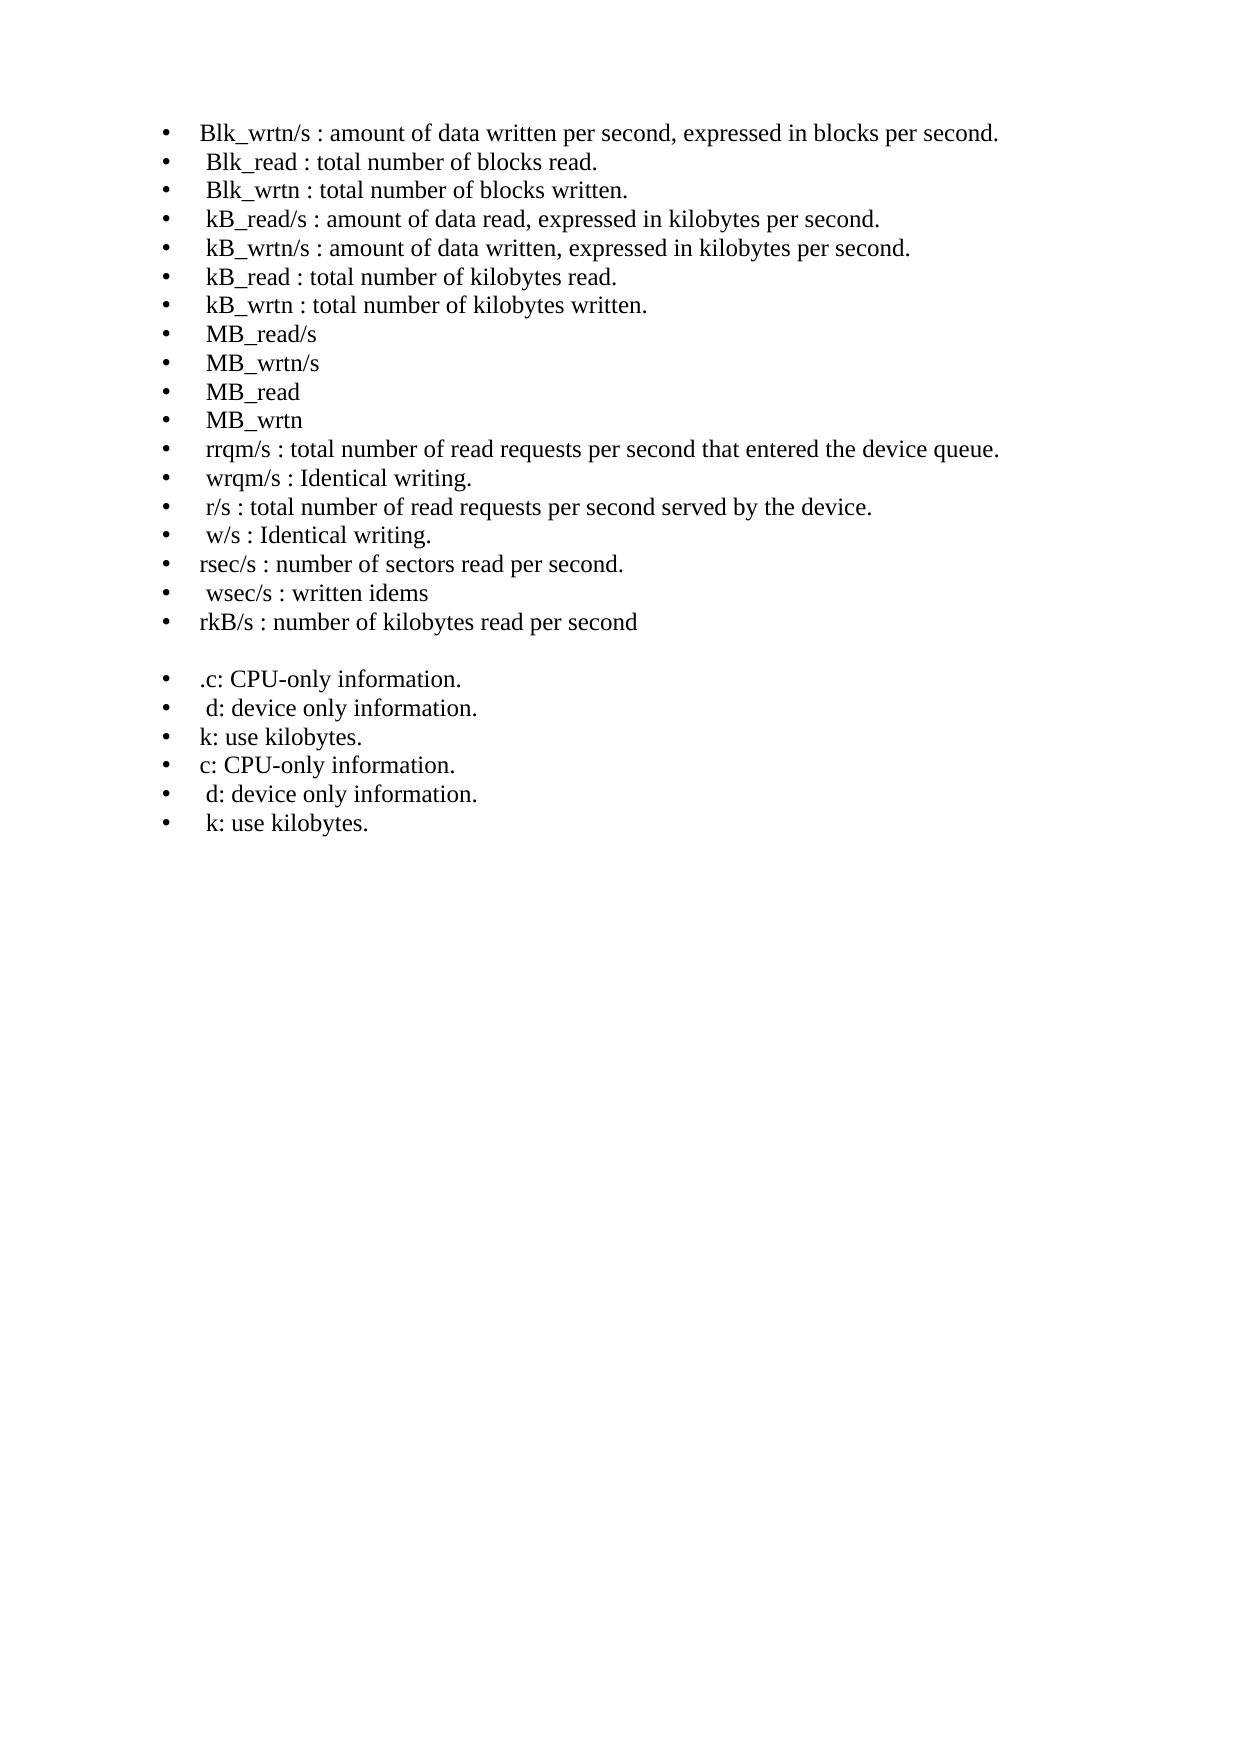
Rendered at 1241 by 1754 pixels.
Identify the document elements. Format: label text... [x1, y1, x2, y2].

list MB_wrtn/s [162, 348, 1122, 377]
list MB_read/s [162, 319, 1122, 348]
list ­d: device only information. [162, 693, 1122, 722]
list r/s : total number of read requests per second served by the device. [162, 492, 1122, 521]
list ­k: use kilobytes. [162, 808, 1122, 837]
list ­k: use kilobytes. [162, 722, 1122, 751]
list MB_read [162, 377, 1122, 406]
list ­d: device only information. [162, 779, 1122, 808]
list ­c: CPU-only information. [162, 751, 1122, 779]
list kB_wrtn : total number of kilobytes written. [162, 291, 1122, 319]
list Blk_wrtn/s : amount of data written per second, expressed in blocks per second. [162, 118, 1122, 147]
list rkB/s : number of kilobytes read per second [162, 607, 1122, 636]
list w/s : Identical writing. [162, 521, 1122, 549]
list MB_wrtn [162, 406, 1122, 434]
list rsec/s : number of sectors read per second. [162, 549, 1122, 578]
list wrqm/s : Identical writing. [162, 463, 1122, 492]
list Blk_wrtn : total number of blocks written. [162, 176, 1122, 204]
list .­c: CPU-only information. [162, 664, 1122, 693]
list Blk_read : total number of blocks read. [162, 147, 1122, 176]
list kB_wrtn/s : amount of data written, expressed in kilobytes per second. [162, 233, 1122, 262]
list kB_read : total number of kilobytes read. [162, 262, 1122, 291]
list wsec/s : written idems [162, 578, 1122, 607]
list kB_read/s : amount of data read, expressed in kilobytes per second. [162, 204, 1122, 233]
list rrqm/s : total number of read requests per second that entered the device queue. [162, 434, 1122, 463]
